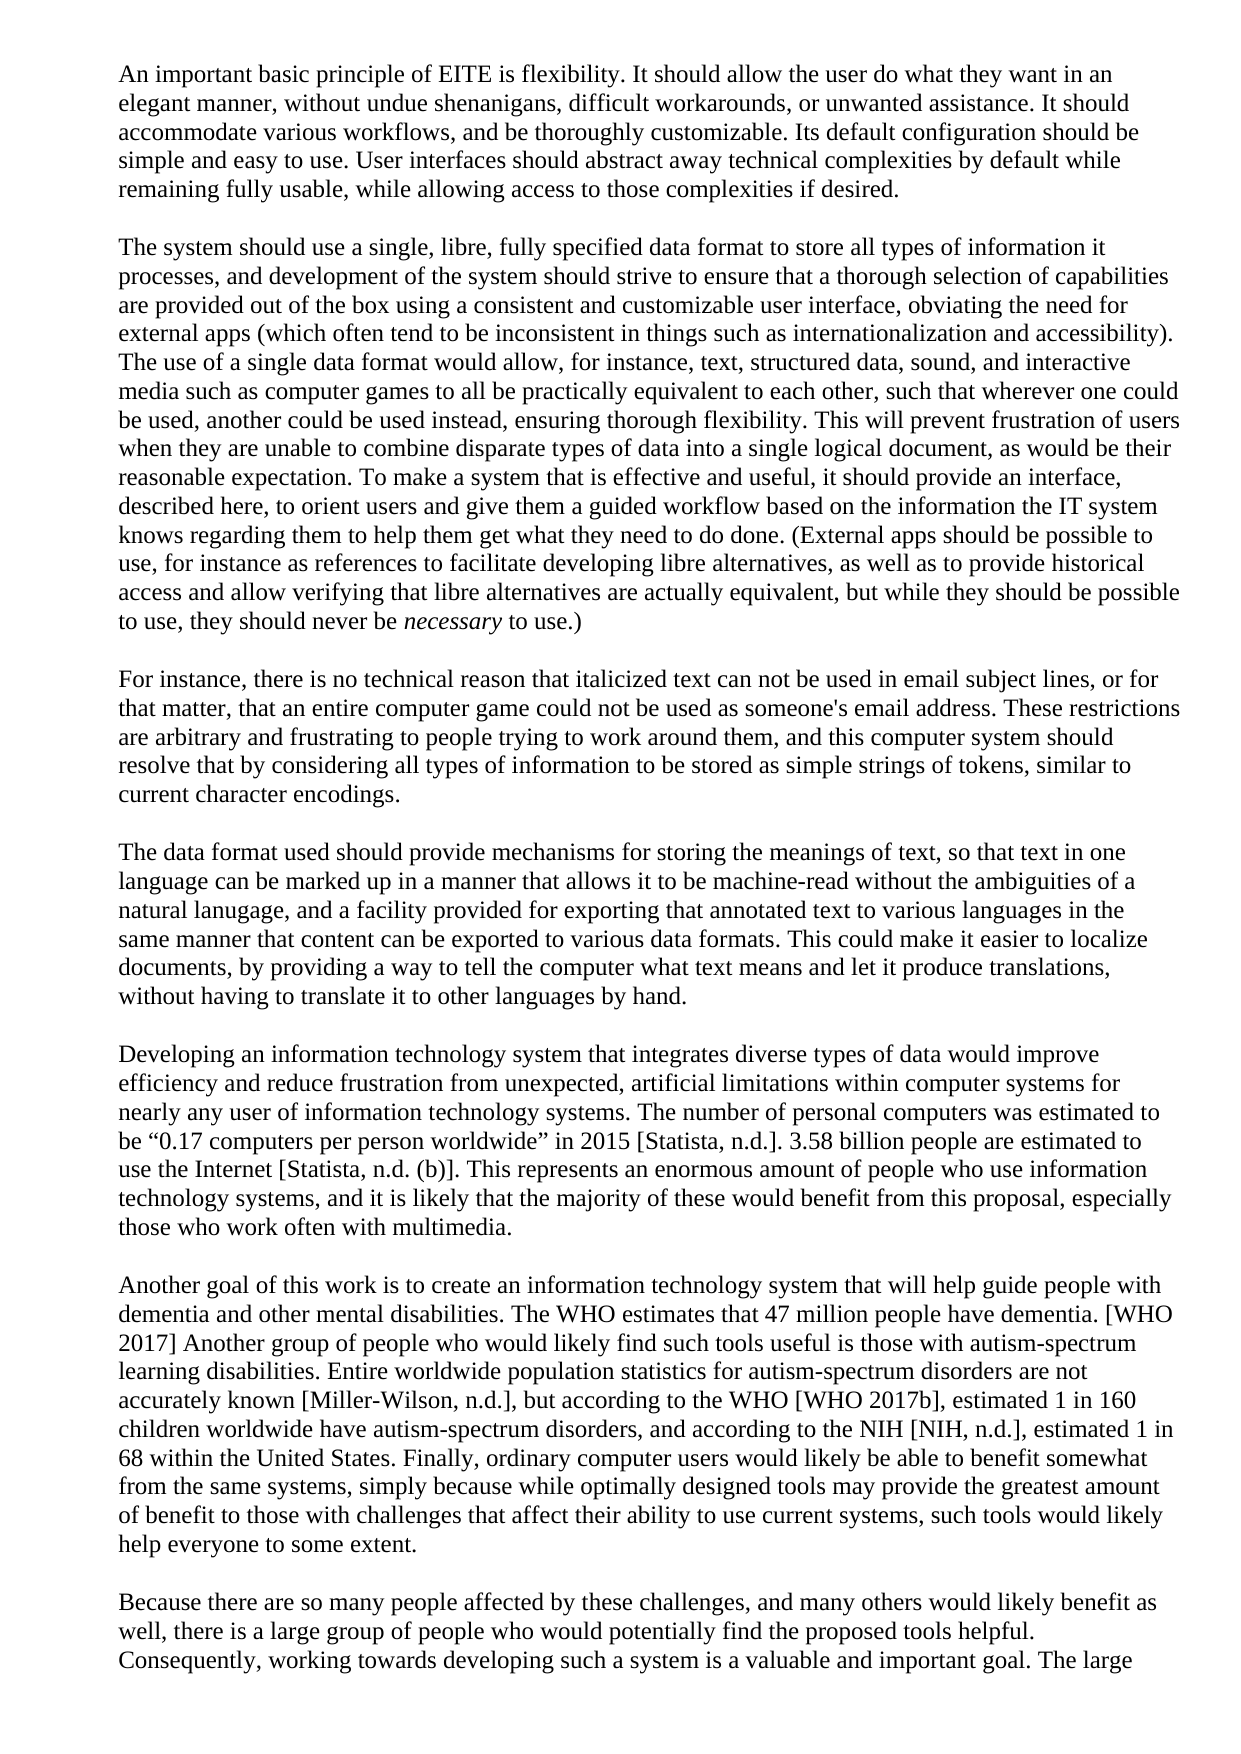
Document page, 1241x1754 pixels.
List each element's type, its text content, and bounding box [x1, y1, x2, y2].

text For instance, there is no technical reason that italicized text can not be used in email subject lines, or for that matter, that an entire computer game could not be used as someone's email address. These restrictions are arbitrary and frustrating to people trying to work around them, and this computer system should resolve that by considering all types of information to be stored as simple strings of tokens, similar to current character encodings. [118, 664, 1181, 808]
text The system should use a single, libre, fully specified data format to store all types of information it processes, and development of the system should strive to ensure that a thorough selection of capabilities are provided out of the box using a consistent and customizable user interface, obviating the need for external apps (which often tend to be inconsistent in things such as internationalization and accessibility). The use of a single data format would allow, for instance, text, structured data, sound, and interactive media such as computer games to all be practically equivalent to each other, such that wherever one could be used, another could be used instead, ensuring thorough flexibility. This will prevent frustration of users when they are unable to combine disparate types of data into a single logical document, as would be their reasonable expectation. To make a system that is effective and useful, it should provide an interface, described here, to orient users and give them a guided workflow based on the information the IT system knows regarding them to help them get what they need to do done. (External apps should be possible to use, for instance as references to facilitate developing libre alternatives, as well as to provide historical access and allow verifying that libre alternatives are actually equivalent, but while they should be possible to use, they should never be necessary to use.) [118, 232, 1181, 635]
text An important basic principle of EITE is flexibility. It should allow the user do what they want in an elegant manner, without undue shenanigans, difficult workarounds, or unwanted assistance. It should accommodate various workflows, and be thoroughly customizable. Its default configuration should be simple and easy to use. User interfaces should abstract away technical complexities by default while remaining fully usable, while allowing access to those complexities if desired. [118, 59, 1181, 203]
text Developing an information technology system that integrates diverse types of data would improve efficiency and reduce frustration from unexpected, artificial limitations within computer systems for nearly any user of information technology systems. The number of personal computers was estimated to be “0.17 computers per person worldwide” in 2015 [Statista, n.d.]. 3.58 billion people are estimated to use the Internet [Statista, n.d. (b)]. This represents an enormous amount of people who use information technology systems, and it is likely that the majority of these would benefit from this proposal, especially those who work often with multimedia. [118, 1039, 1181, 1241]
text The data format used should provide mechanisms for storing the meanings of text, so that text in one language can be marked up in a manner that allows it to be machine-read without the ambiguities of a natural lanugage, and a facility provided for exporting that annotated text to various languages in the same manner that content can be exported to various data formats. This could make it easier to localize documents, by providing a way to tell the computer what text means and let it produce translations, without having to translate it to other languages by hand. [118, 837, 1181, 1010]
text Another goal of this work is to create an information technology system that will help guide people with dementia and other mental disabilities. The WHO estimates that 47 million people have dementia. [WHO 2017] Another group of people who would likely find such tools useful is those with autism-spectrum learning disabilities. Entire worldwide population statistics for autism-spectrum disorders are not accurately known [Miller-Wilson, n.d.], but according to the WHO [WHO 2017b], estimated 1 in 160 children worldwide have autism-spectrum disorders, and according to the NIH [NIH, n.d.], estimated 1 in 68 within the United States. Finally, ordinary computer users would likely be able to benefit somewhat from the same systems, simply because while optimally designed tools may provide the greatest amount of benefit to those with challenges that affect their ability to use current systems, such tools would likely help everyone to some extent. [118, 1270, 1181, 1558]
text Because there are so many people affected by these challenges, and many others would likely benefit as well, there is a large group of people who would potentially find the proposed tools helpful. Consequently, working towards developing such a system is a valuable and important goal. The large [118, 1587, 1181, 1673]
